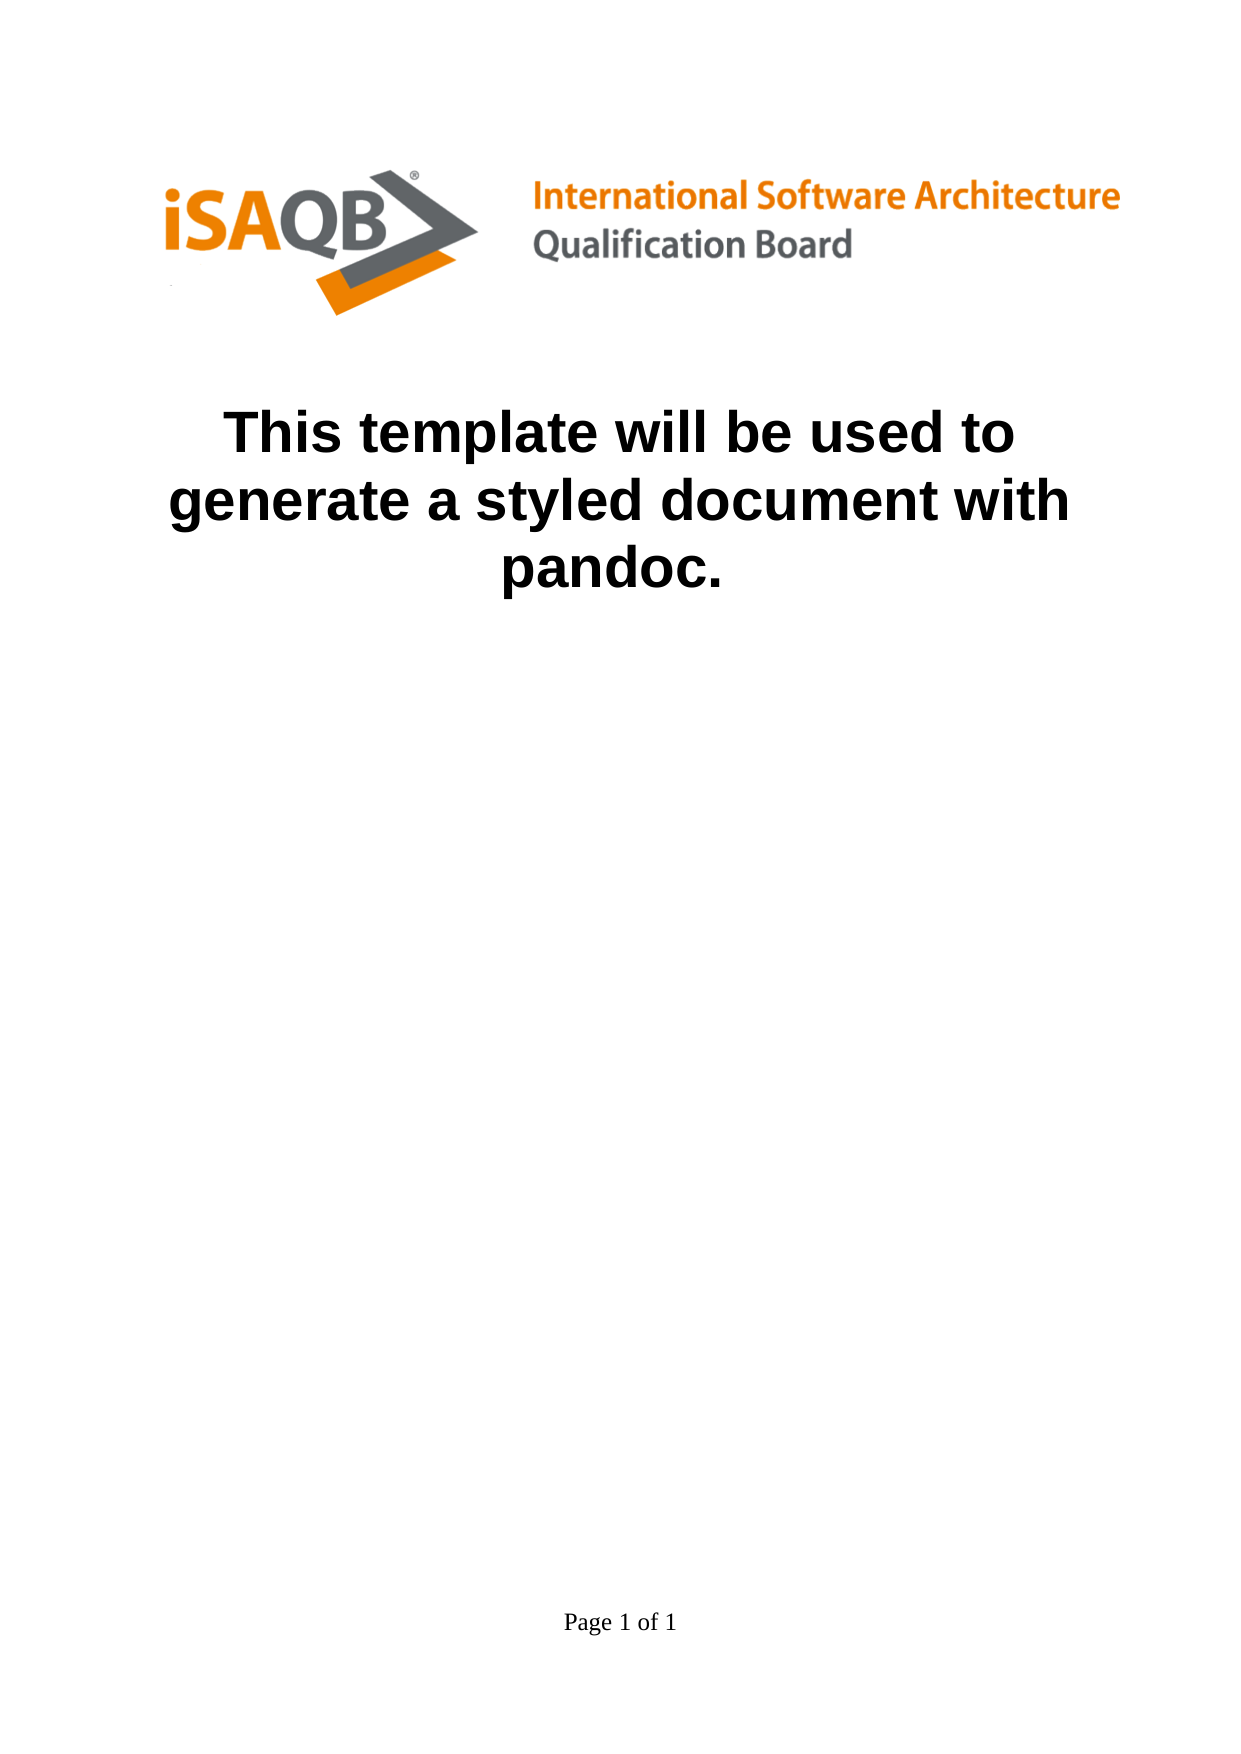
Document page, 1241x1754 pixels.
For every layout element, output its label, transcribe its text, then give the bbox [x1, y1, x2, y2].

picture [118, 118, 1123, 319]
title This template will be used to generate a styled document with pandoc. [118, 398, 1122, 599]
